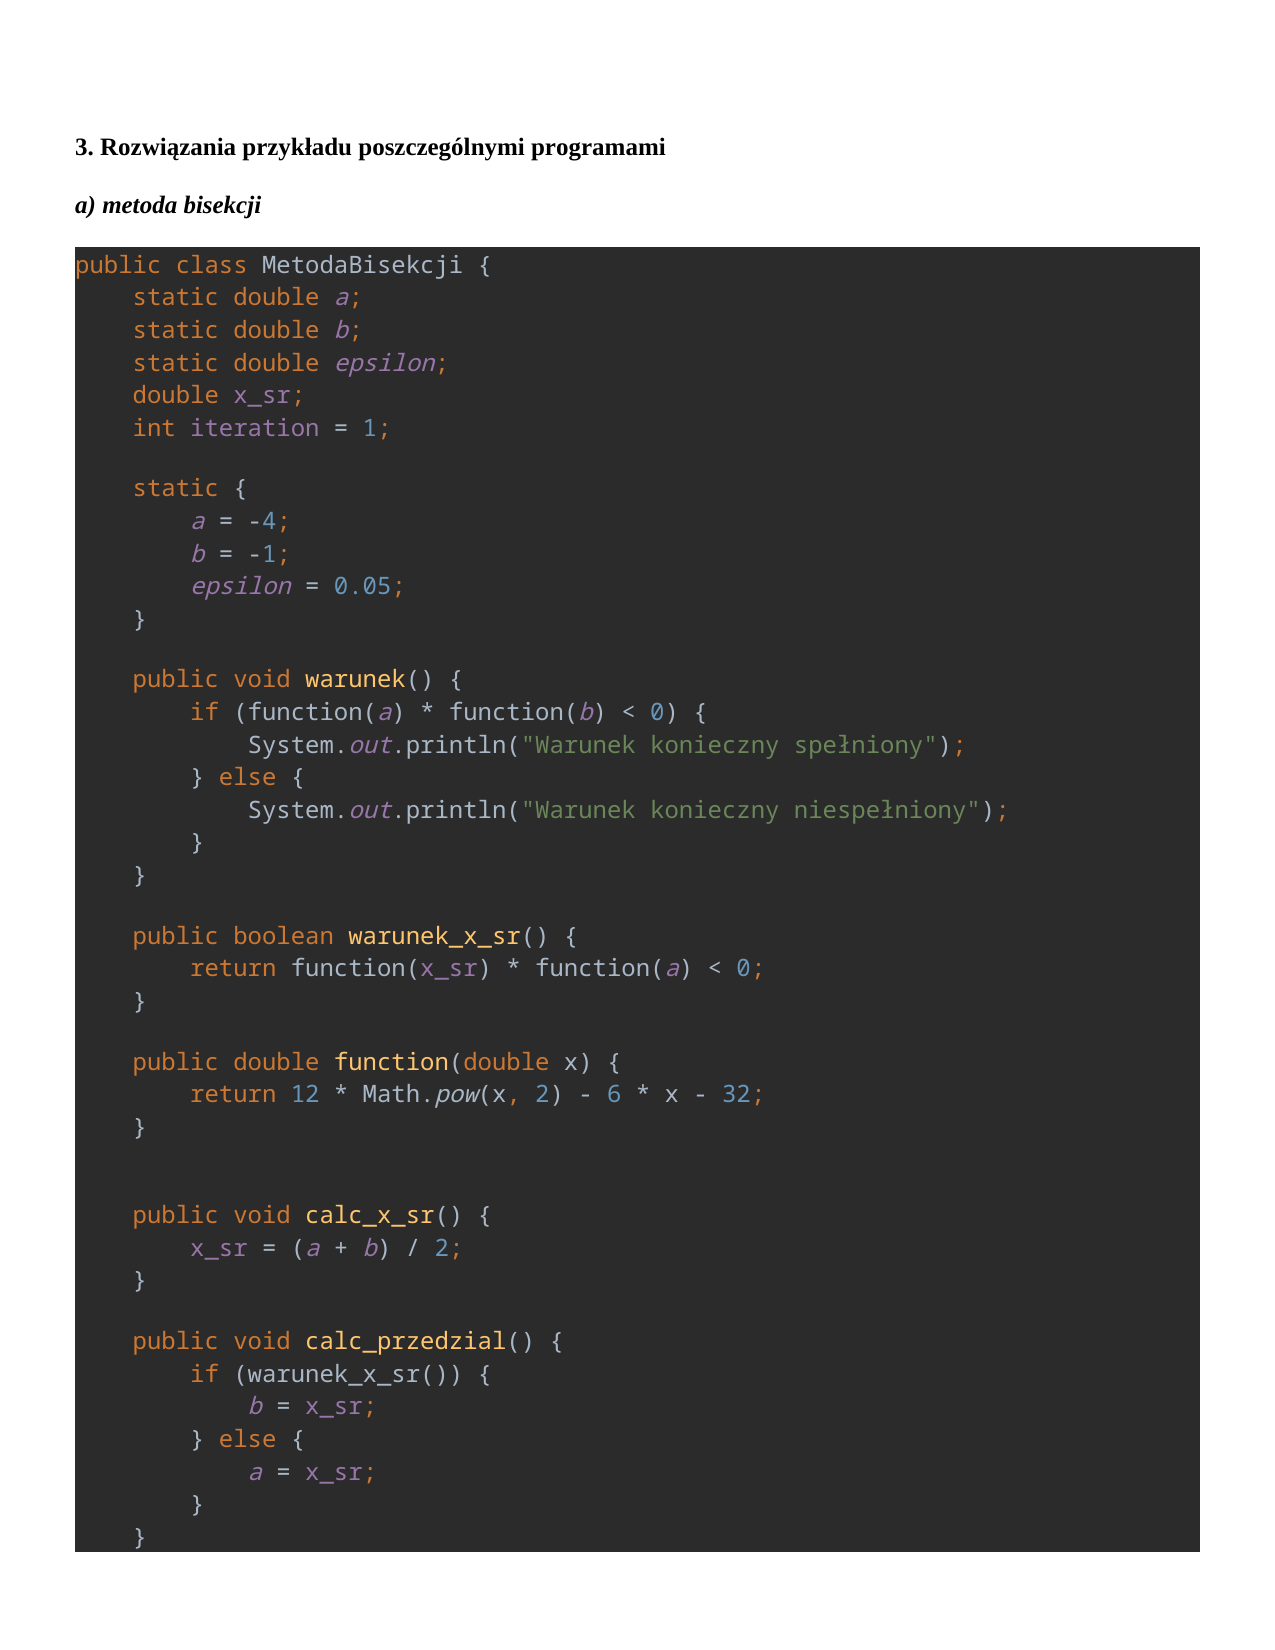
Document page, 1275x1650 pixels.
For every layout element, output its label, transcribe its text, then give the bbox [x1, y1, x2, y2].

text a) metoda bisekcji [75, 190, 1200, 219]
text public class MetodaBisekcji { static double a; static double b; static double epsilon; double x_sr; int iteration = 1; static { a = -4; b = -1; epsilon = 0.05; } public void warunek() { if (function(a) * function(b) < 0) { System.out.println("Warunek konieczny spełniony"); } else { System.out.println("Warunek konieczny niespełniony"); } } public boolean warunek_x_sr() { return function(x_sr) * function(a) < 0; } public double function(double x) { return 12 * Math.pow(x, 2) - 6 * x - 32; } public void calc_x_sr() { x_sr = (a + b) / 2; } public void calc_przedzial() { if (warunek_x_sr()) { b = x_sr; } else { a = x_sr; } } [75, 247, 1200, 1552]
text 3. Rozwiązania przykładu poszczególnymi programami [75, 132, 1200, 161]
